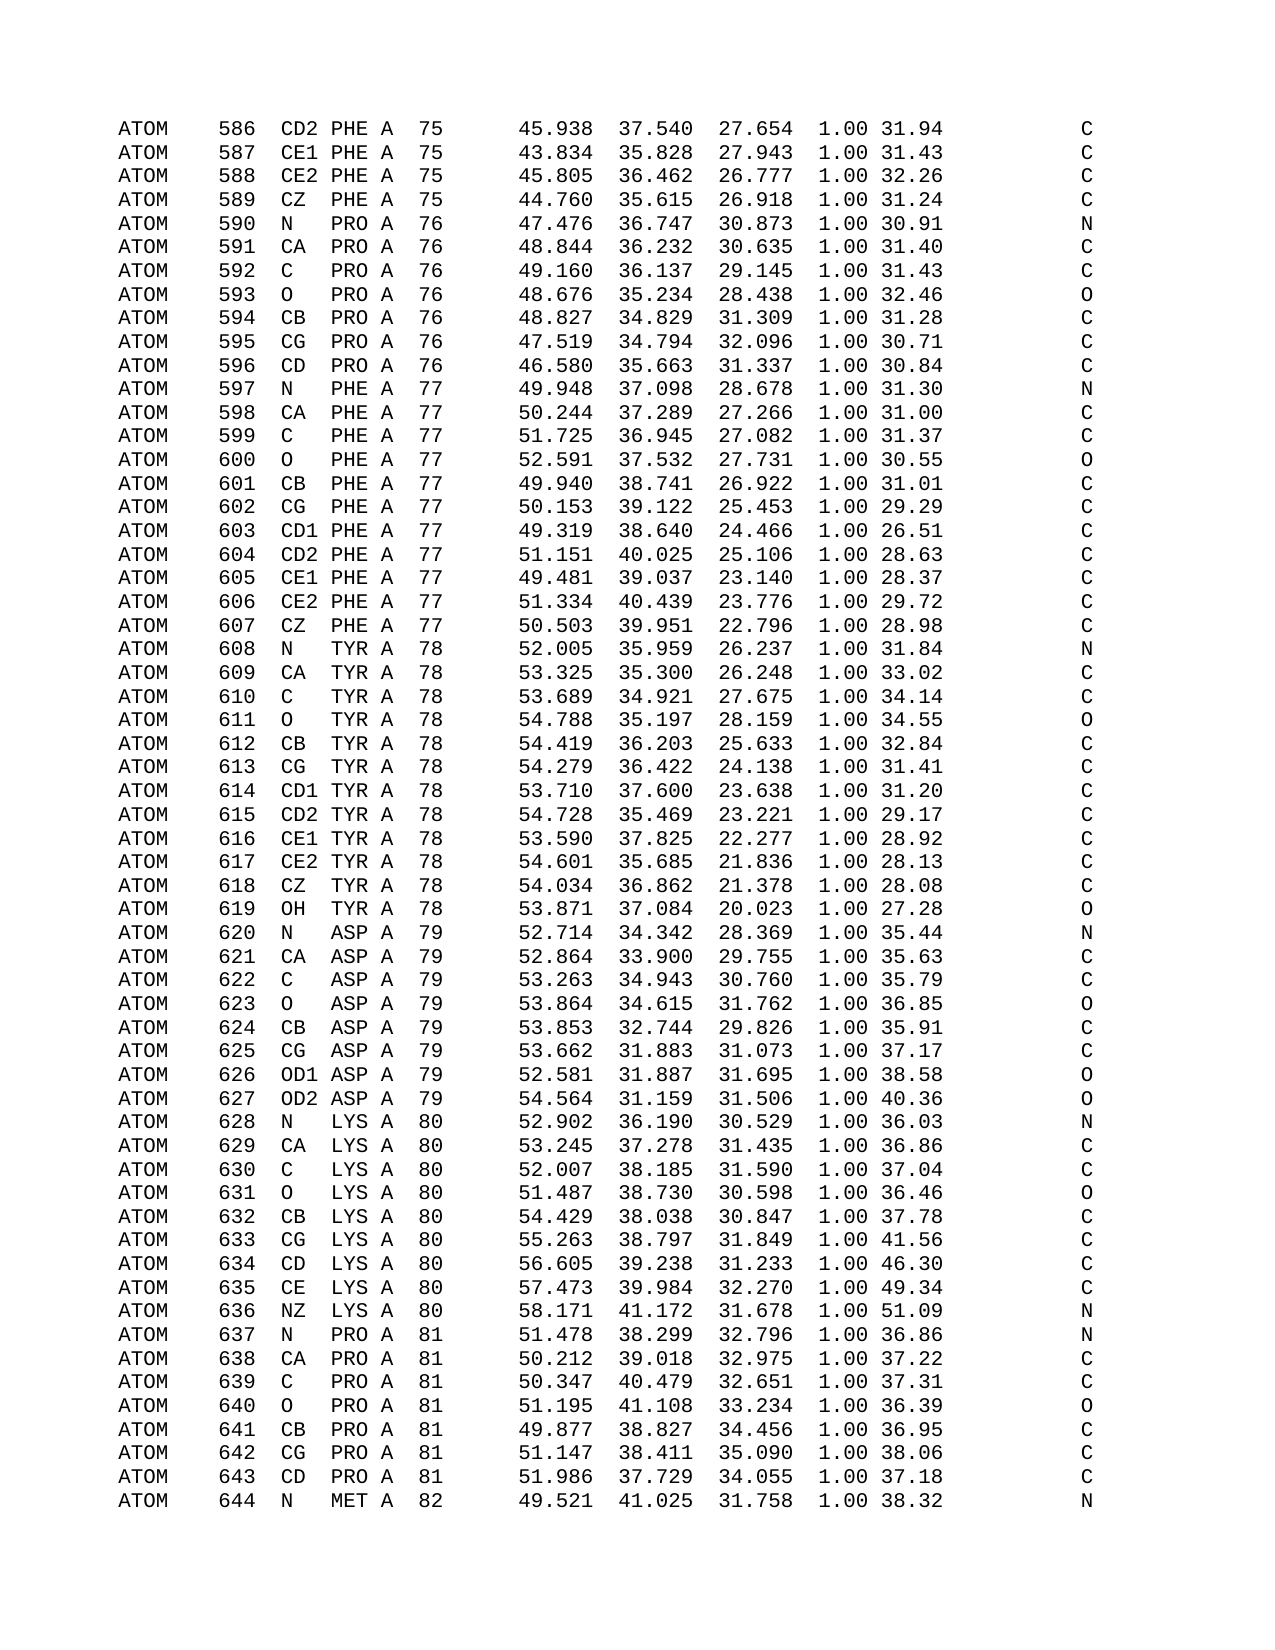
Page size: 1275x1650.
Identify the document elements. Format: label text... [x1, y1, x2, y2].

text ATOM 639 C PRO A 81 50.347 40.479 32.651 1.00 37.31 C [118, 1371, 1157, 1395]
text ATOM 614 CD1 TYR A 78 53.710 37.600 23.638 1.00 31.20 C [118, 780, 1157, 804]
text ATOM 629 CA LYS A 80 53.245 37.278 31.435 1.00 36.86 C [118, 1135, 1157, 1158]
text ATOM 626 OD1 ASP A 79 52.581 31.887 31.695 1.00 38.58 O [118, 1064, 1157, 1088]
text ATOM 595 CG PRO A 76 47.519 34.794 32.096 1.00 30.71 C [118, 331, 1157, 354]
text ATOM 608 N TYR A 78 52.005 35.959 26.237 1.00 31.84 N [118, 638, 1157, 662]
text ATOM 594 CB PRO A 76 48.827 34.829 31.309 1.00 31.28 C [118, 307, 1157, 331]
text ATOM 624 CB ASP A 79 53.853 32.744 29.826 1.00 35.91 C [118, 1017, 1157, 1040]
text ATOM 592 C PRO A 76 49.160 36.137 29.145 1.00 31.43 C [118, 260, 1157, 284]
text ATOM 612 CB TYR A 78 54.419 36.203 25.633 1.00 32.84 C [118, 733, 1157, 757]
text ATOM 618 CZ TYR A 78 54.034 36.862 21.378 1.00 28.08 C [118, 875, 1157, 898]
text ATOM 586 CD2 PHE A 75 45.938 37.540 27.654 1.00 31.94 C [118, 118, 1157, 142]
text ATOM 621 CA ASP A 79 52.864 33.900 29.755 1.00 35.63 C [118, 946, 1157, 969]
text ATOM 598 CA PHE A 77 50.244 37.289 27.266 1.00 31.00 C [118, 402, 1157, 426]
text ATOM 609 CA TYR A 78 53.325 35.300 26.248 1.00 33.02 C [118, 662, 1157, 686]
text ATOM 616 CE1 TYR A 78 53.590 37.825 22.277 1.00 28.92 C [118, 827, 1157, 851]
text ATOM 617 CE2 TYR A 78 54.601 35.685 21.836 1.00 28.13 C [118, 851, 1157, 875]
text ATOM 602 CG PHE A 77 50.153 39.122 25.453 1.00 29.29 C [118, 496, 1157, 520]
text ATOM 600 O PHE A 77 52.591 37.532 27.731 1.00 30.55 O [118, 449, 1157, 473]
text ATOM 620 N ASP A 79 52.714 34.342 28.369 1.00 35.44 N [118, 922, 1157, 946]
text ATOM 640 O PRO A 81 51.195 41.108 33.234 1.00 36.39 O [118, 1395, 1157, 1419]
text ATOM 596 CD PRO A 76 46.580 35.663 31.337 1.00 30.84 C [118, 354, 1157, 378]
text ATOM 637 N PRO A 81 51.478 38.299 32.796 1.00 36.86 N [118, 1324, 1157, 1348]
text ATOM 630 C LYS A 80 52.007 38.185 31.590 1.00 37.04 C [118, 1158, 1157, 1182]
text ATOM 613 CG TYR A 78 54.279 36.422 24.138 1.00 31.41 C [118, 757, 1157, 780]
text ATOM 611 O TYR A 78 54.788 35.197 28.159 1.00 34.55 O [118, 709, 1157, 733]
text ATOM 590 N PRO A 76 47.476 36.747 30.873 1.00 30.91 N [118, 213, 1157, 236]
text ATOM 619 OH TYR A 78 53.871 37.084 20.023 1.00 27.28 O [118, 898, 1157, 922]
text ATOM 591 CA PRO A 76 48.844 36.232 30.635 1.00 31.40 C [118, 236, 1157, 260]
text ATOM 632 CB LYS A 80 54.429 38.038 30.847 1.00 37.78 C [118, 1206, 1157, 1229]
text ATOM 606 CE2 PHE A 77 51.334 40.439 23.776 1.00 29.72 C [118, 591, 1157, 615]
text ATOM 587 CE1 PHE A 75 43.834 35.828 27.943 1.00 31.43 C [118, 142, 1157, 165]
text ATOM 642 CG PRO A 81 51.147 38.411 35.090 1.00 38.06 C [118, 1442, 1157, 1466]
text ATOM 615 CD2 TYR A 78 54.728 35.469 23.221 1.00 29.17 C [118, 804, 1157, 827]
text ATOM 638 CA PRO A 81 50.212 39.018 32.975 1.00 37.22 C [118, 1348, 1157, 1371]
text ATOM 635 CE LYS A 80 57.473 39.984 32.270 1.00 49.34 C [118, 1277, 1157, 1300]
text ATOM 627 OD2 ASP A 79 54.564 31.159 31.506 1.00 40.36 O [118, 1088, 1157, 1111]
text ATOM 605 CE1 PHE A 77 49.481 39.037 23.140 1.00 28.37 C [118, 567, 1157, 591]
text ATOM 588 CE2 PHE A 75 45.805 36.462 26.777 1.00 32.26 C [118, 165, 1157, 189]
text ATOM 643 CD PRO A 81 51.986 37.729 34.055 1.00 37.18 C [118, 1466, 1157, 1489]
text ATOM 644 N MET A 82 49.521 41.025 31.758 1.00 38.32 N [118, 1489, 1157, 1513]
text ATOM 603 CD1 PHE A 77 49.319 38.640 24.466 1.00 26.51 C [118, 520, 1157, 544]
text ATOM 589 CZ PHE A 75 44.760 35.615 26.918 1.00 31.24 C [118, 189, 1157, 213]
text ATOM 604 CD2 PHE A 77 51.151 40.025 25.106 1.00 28.63 C [118, 544, 1157, 567]
text ATOM 634 CD LYS A 80 56.605 39.238 31.233 1.00 46.30 C [118, 1253, 1157, 1277]
text ATOM 599 C PHE A 77 51.725 36.945 27.082 1.00 31.37 C [118, 426, 1157, 449]
text ATOM 610 C TYR A 78 53.689 34.921 27.675 1.00 34.14 C [118, 686, 1157, 709]
text ATOM 641 CB PRO A 81 49.877 38.827 34.456 1.00 36.95 C [118, 1419, 1157, 1442]
text ATOM 628 N LYS A 80 52.902 36.190 30.529 1.00 36.03 N [118, 1111, 1157, 1135]
text ATOM 625 CG ASP A 79 53.662 31.883 31.073 1.00 37.17 C [118, 1040, 1157, 1064]
text ATOM 593 O PRO A 76 48.676 35.234 28.438 1.00 32.46 O [118, 284, 1157, 307]
text ATOM 597 N PHE A 77 49.948 37.098 28.678 1.00 31.30 N [118, 378, 1157, 402]
text ATOM 631 O LYS A 80 51.487 38.730 30.598 1.00 36.46 O [118, 1182, 1157, 1206]
text ATOM 636 NZ LYS A 80 58.171 41.172 31.678 1.00 51.09 N [118, 1300, 1157, 1324]
text ATOM 607 CZ PHE A 77 50.503 39.951 22.796 1.00 28.98 C [118, 615, 1157, 638]
text ATOM 622 C ASP A 79 53.263 34.943 30.760 1.00 35.79 C [118, 969, 1157, 993]
text ATOM 623 O ASP A 79 53.864 34.615 31.762 1.00 36.85 O [118, 993, 1157, 1017]
text ATOM 601 CB PHE A 77 49.940 38.741 26.922 1.00 31.01 C [118, 473, 1157, 496]
text ATOM 633 CG LYS A 80 55.263 38.797 31.849 1.00 41.56 C [118, 1229, 1157, 1253]
